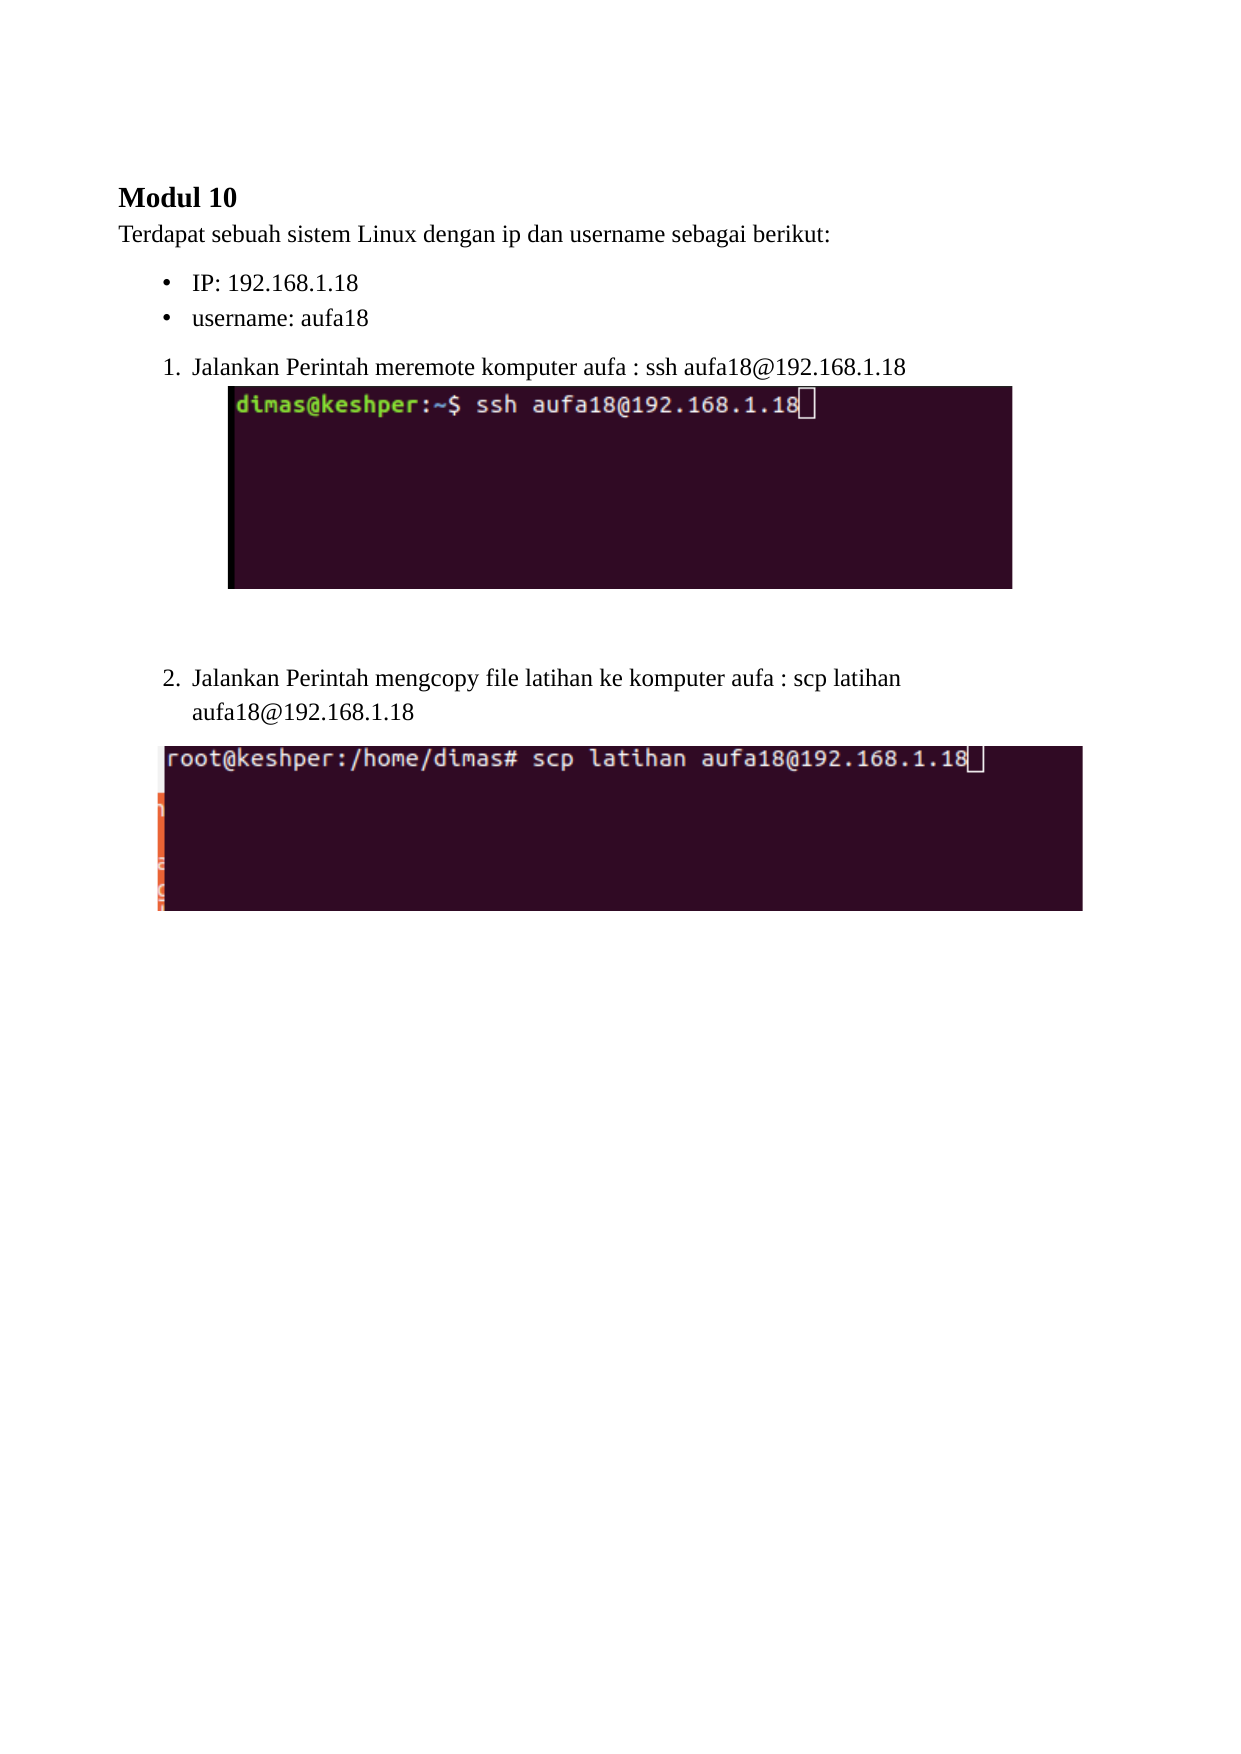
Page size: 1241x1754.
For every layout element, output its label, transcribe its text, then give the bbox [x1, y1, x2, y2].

picture [227, 386, 1013, 589]
list username: aufa18 [162, 303, 1122, 332]
picture [157, 746, 1083, 911]
subtitle Modul 10 [118, 180, 1122, 213]
list Jalankan Perintah meremote komputer aufa : ssh aufa18@192.168.1.18 [162, 352, 1122, 381]
list IP: 192.168.1.18 [162, 268, 1122, 297]
list Jalankan Perintah mengcopy file latihan ke komputer aufa : scp latihan aufa18@192.168.1.18 [162, 663, 1122, 726]
text Terdapat sebuah sistem Linux dengan ip dan username sebagai berikut: [118, 219, 1122, 248]
